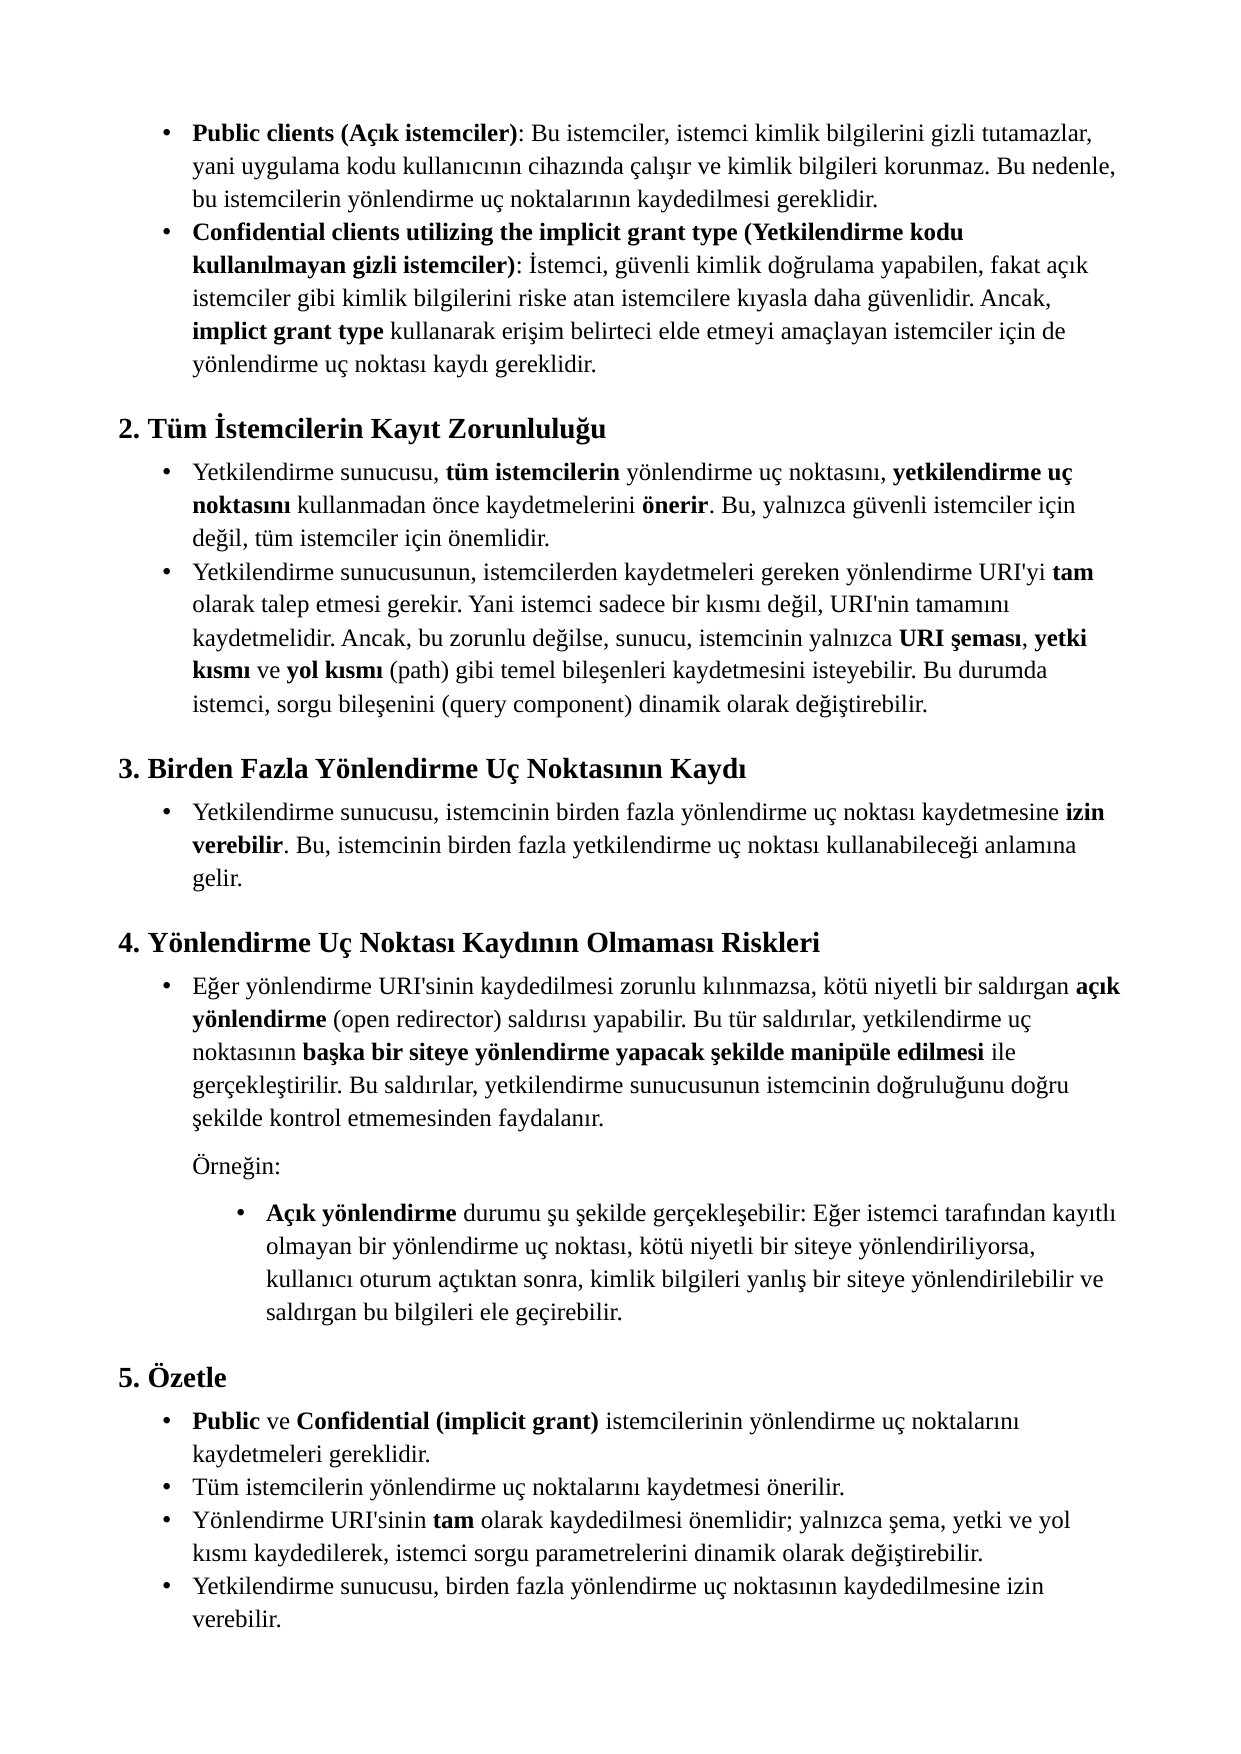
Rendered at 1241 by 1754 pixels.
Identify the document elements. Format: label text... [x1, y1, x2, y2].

list Public clients (Açık istemciler): Bu istemciler, istemci kimlik bilgilerini gizli tutamazlar, yani uygulama kodu kullanıcının cihazında çalışır ve kimlik bilgileri korunmaz. Bu nedenle, bu istemcilerin yönlendirme uç noktalarının kaydedilmesi gereklidir. [162, 118, 1122, 213]
list Confidential clients utilizing the implicit grant type (Yetkilendirme kodu kullanılmayan gizli istemciler): İstemci, güvenli kimlik doğrulama yapabilen, fakat açık istemciler gibi kimlik bilgilerini riske atan istemcilere kıyasla daha güvenlidir. Ancak, implict grant type kullanarak erişim belirteci elde etmeyi amaçlayan istemciler için de yönlendirme uç noktası kaydı gereklidir. [162, 217, 1122, 378]
list Public ve Confidential (implicit grant) istemcilerinin yönlendirme uç noktalarını kaydetmeleri gereklidir. [162, 1406, 1122, 1467]
subtitle 3. Birden Fazla Yönlendirme Uç Noktasının Kaydı [118, 751, 1122, 784]
list Örneğin: [162, 1151, 1122, 1179]
list Açık yönlendirme durumu şu şekilde gerçekleşebilir: Eğer istemci tarafından kayıtlı olmayan bir yönlendirme uç noktası, kötü niyetli bir siteye yönlendiriliyorsa, kullanıcı oturum açtıktan sonra, kimlik bilgileri yanlış bir siteye yönlendirilebilir ve saldırgan bu bilgileri ele geçirebilir. [236, 1198, 1122, 1326]
list Yetkilendirme sunucusu, istemcinin birden fazla yönlendirme uç noktası kaydetmesine izin verebilir. Bu, istemcinin birden fazla yetkilendirme uç noktası kullanabileceği anlamına gelir. [162, 797, 1122, 892]
subtitle 2. Tüm İstemcilerin Kayıt Zorunluluğu [118, 411, 1122, 445]
list Yetkilendirme sunucusu, birden fazla yönlendirme uç noktasının kaydedilmesine izin verebilir. [162, 1571, 1122, 1633]
list Tüm istemcilerin yönlendirme uç noktalarını kaydetmesi önerilir. [162, 1472, 1122, 1501]
subtitle 4. Yönlendirme Uç Noktası Kaydının Olmaması Riskleri [118, 925, 1122, 959]
list Eğer yönlendirme URI'sinin kaydedilmesi zorunlu kılınmazsa, kötü niyetli bir saldırgan açık yönlendirme (open redirector) saldırısı yapabilir. Bu tür saldırılar, yetkilendirme uç noktasının başka bir siteye yönlendirme yapacak şekilde manipüle edilmesi ile gerçekleştirilir. Bu saldırılar, yetkilendirme sunucusunun istemcinin doğruluğunu doğru şekilde kontrol etmemesinden faydalanır. [162, 971, 1122, 1132]
list Yönlendirme URI'sinin tam olarak kaydedilmesi önemlidir; yalnızca şema, yetki ve yol kısmı kaydedilerek, istemci sorgu parametrelerini dinamik olarak değiştirebilir. [162, 1505, 1122, 1567]
list Yetkilendirme sunucusunun, istemcilerden kaydetmeleri gereken yönlendirme URI'yi tam olarak talep etmesi gerekir. Yani istemci sadece bir kısmı değil, URI'nin tamamını kaydetmelidir. Ancak, bu zorunlu değilse, sunucu, istemcinin yalnızca URI şeması, yetki kısmı ve yol kısmı (path) gibi temel bileşenleri kaydetmesini isteyebilir. Bu durumda istemci, sorgu bileşenini (query component) dinamik olarak değiştirebilir. [162, 557, 1122, 717]
subtitle 5. Özetle [118, 1360, 1122, 1393]
list Yetkilendirme sunucusu, tüm istemcilerin yönlendirme uç noktasını, yetkilendirme uç noktasını kullanmadan önce kaydetmelerini önerir. Bu, yalnızca güvenli istemciler için değil, tüm istemciler için önemlidir. [162, 457, 1122, 552]
